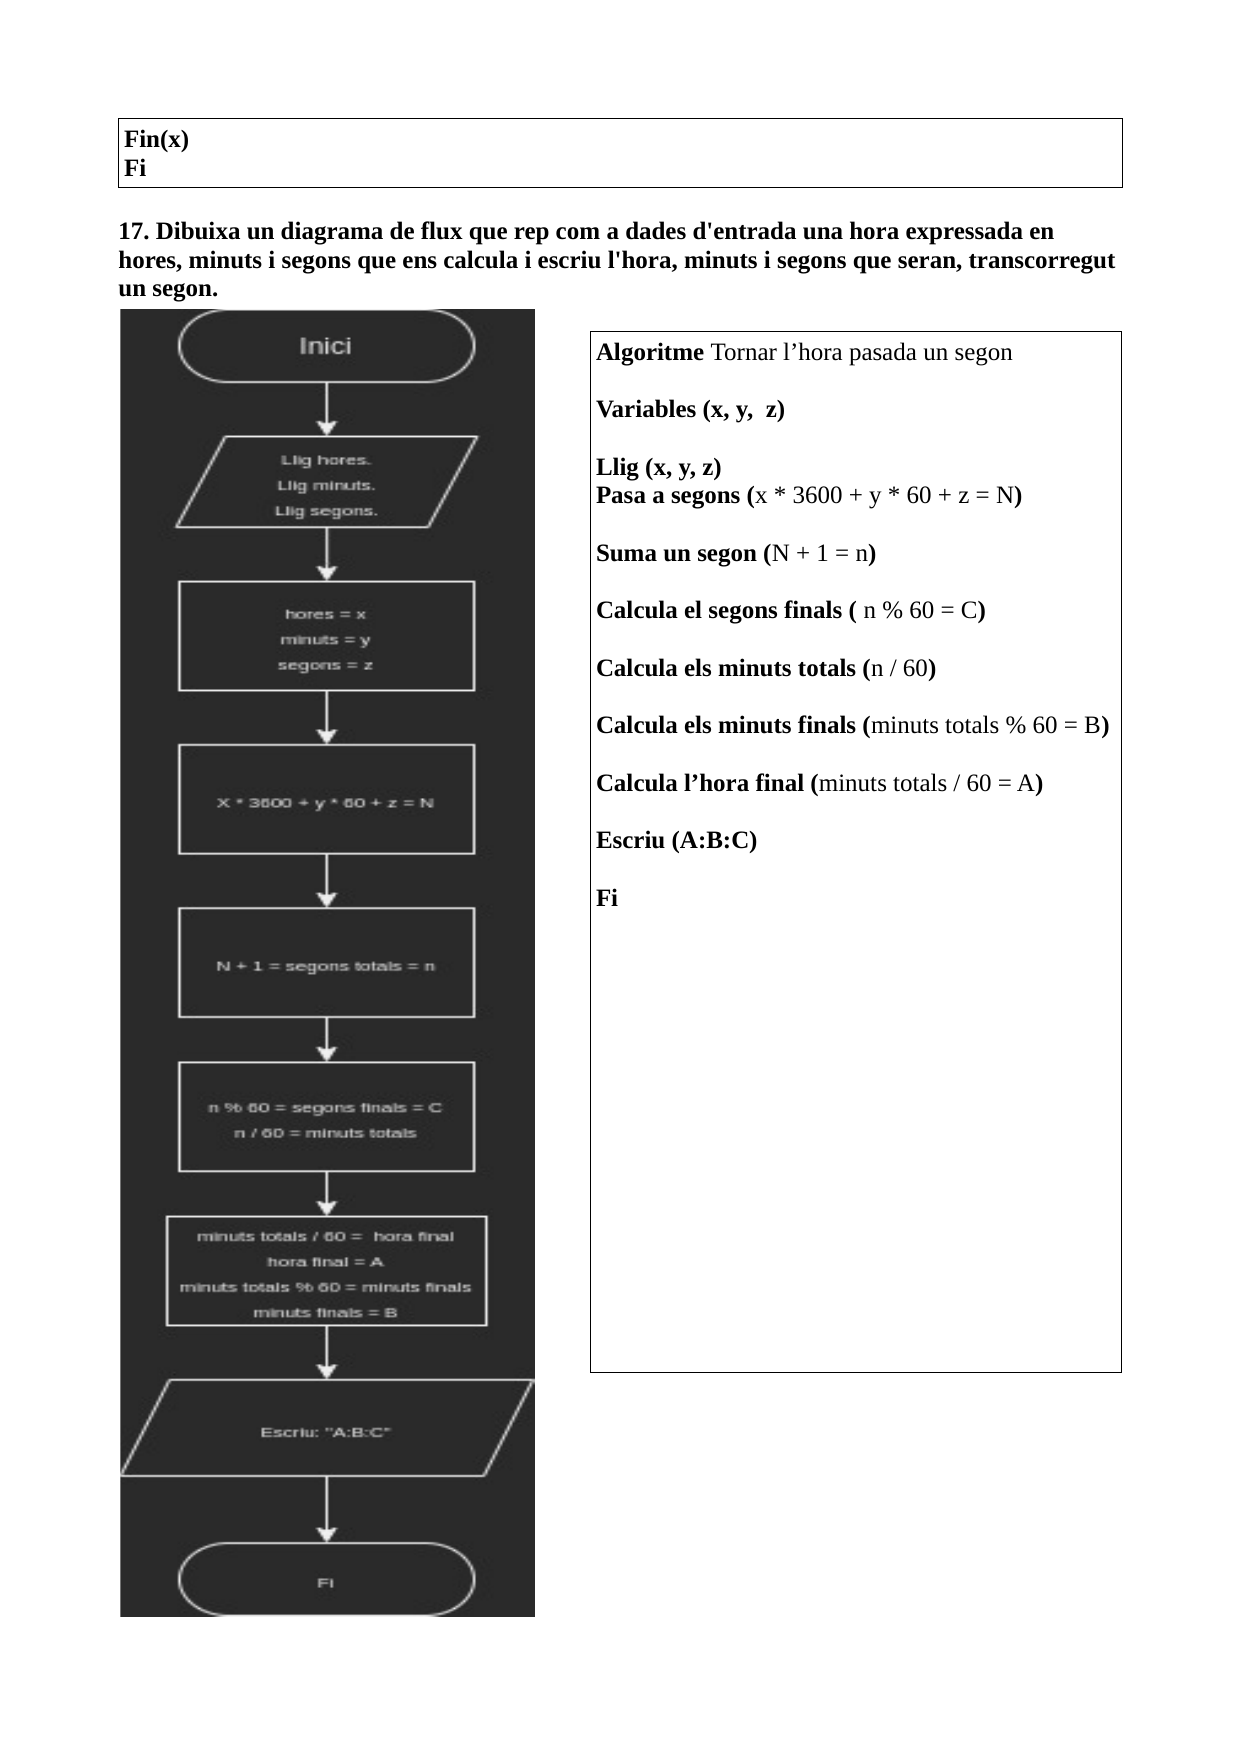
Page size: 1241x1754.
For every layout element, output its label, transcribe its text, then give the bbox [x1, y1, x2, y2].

text 17. Dibuixa un diagrama de flux que rep com a dades d'entrada una hora expressada en hores, minuts i segons que ens calcula i escriu l'hora, minuts i segons que seran, transcorregut un segon. [118, 216, 1122, 302]
table_header Fin(x) Fi [119, 119, 1122, 187]
picture [120, 309, 535, 1617]
table_header Algoritme Tornar l’hora pasada un segon Variables (x, y, z) Llig (x, y, z) Pasa a segons (x * 3600 + y * 60 + z = N) Suma un segon (N + 1 = n) Calcula el segons finals ( n % 60 = C) Calcula els minuts totals (n / 60) Calcula els minuts finals (minuts totals % 60 = B) Calcula l’hora final (minuts totals / 60 = A) Escriu (A:B:C) Fi [591, 332, 1121, 1372]
